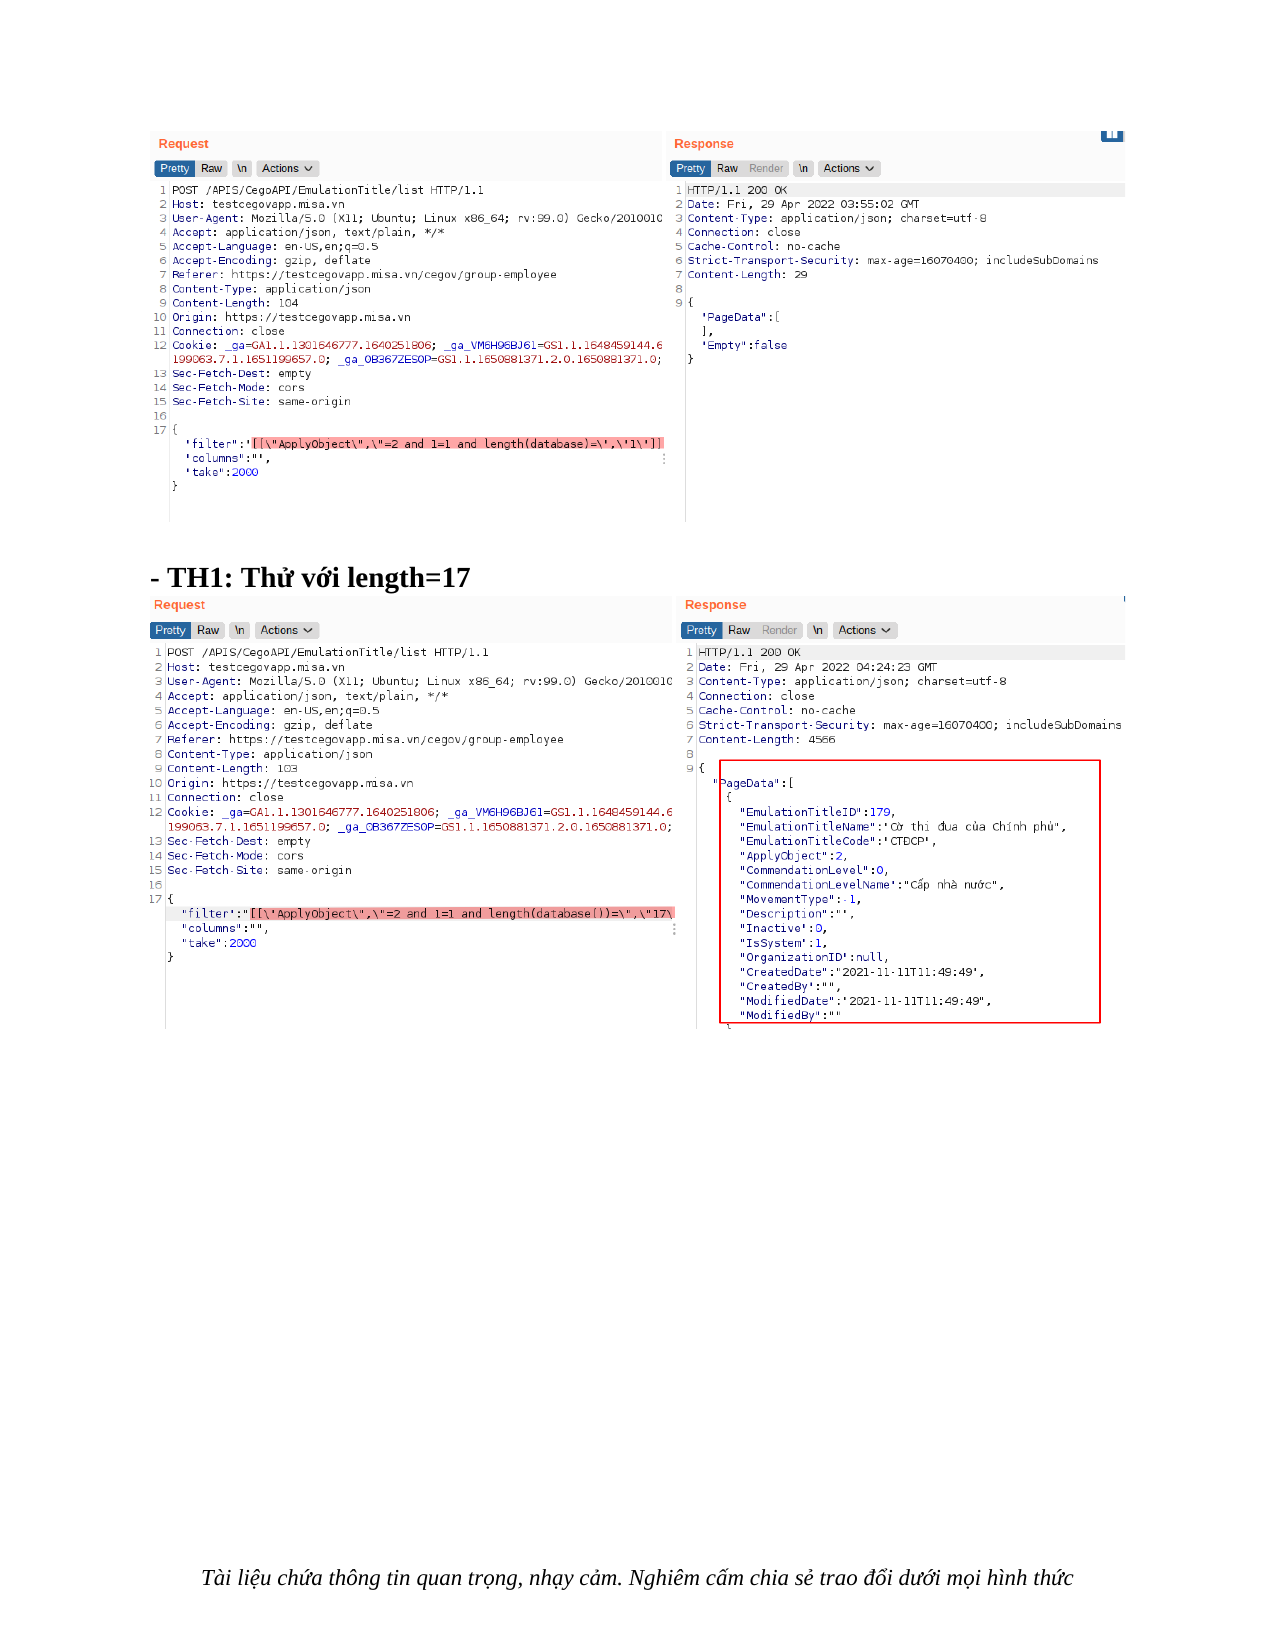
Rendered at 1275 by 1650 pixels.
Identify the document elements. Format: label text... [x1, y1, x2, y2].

picture [150, 596, 1125, 1029]
picture [150, 131, 1125, 522]
list - TH1: Thử với length=17 [150, 560, 1125, 594]
